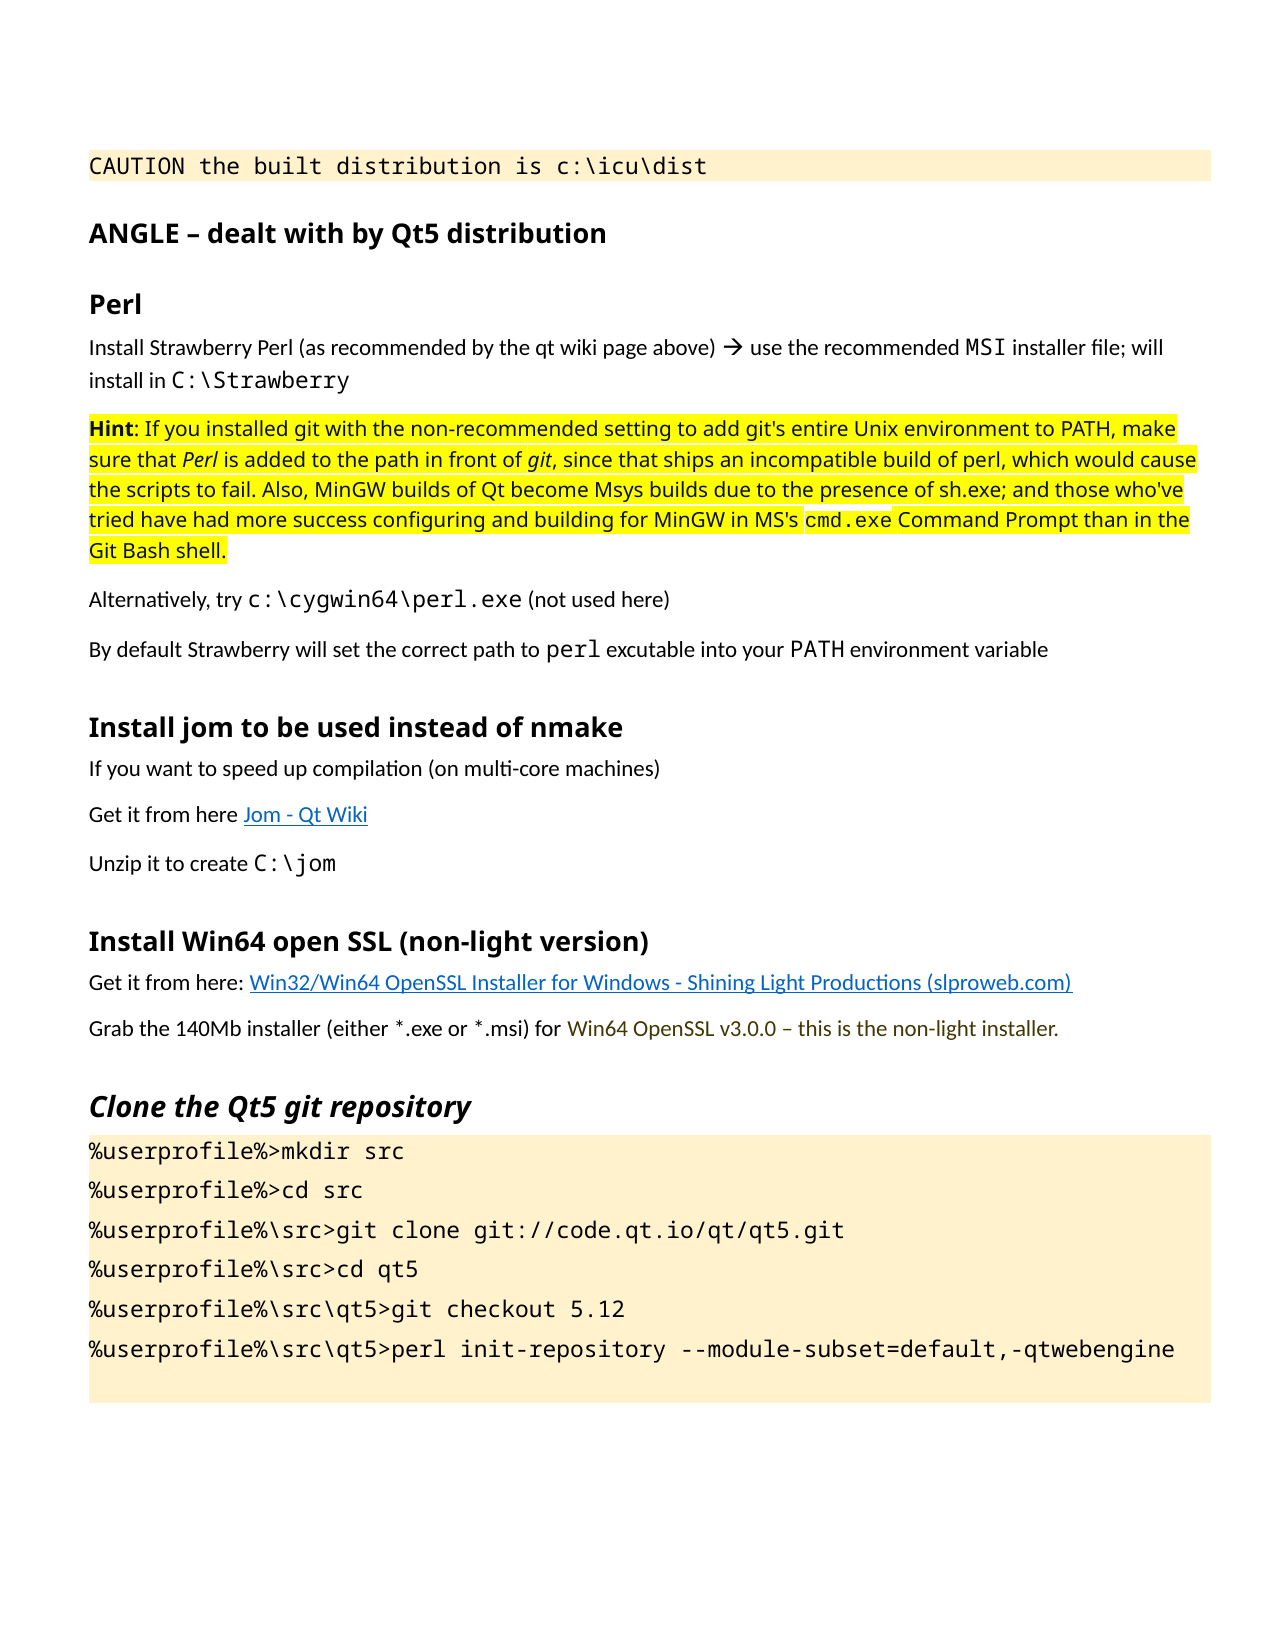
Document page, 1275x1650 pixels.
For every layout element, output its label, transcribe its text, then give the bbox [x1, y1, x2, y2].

text %userprofile%\src\qt5>git checkout 5.12 [89, 1293, 1211, 1324]
text Grab the 140Mb installer (either *.exe or *.msi) for Win64 OpenSSL v3.0.0 – this is the non-light installer. [89, 1014, 1211, 1042]
text CAUTION the built distribution is c:\icu\dist [89, 150, 1211, 181]
text %userprofile%>mkdir src [89, 1135, 1211, 1166]
text Unzip it to create C:\jom [89, 847, 1211, 878]
text By default Strawberry will set the correct path to perl excutable into your PATH environment variable [89, 633, 1211, 664]
text Get it from here: Win32/Win64 OpenSSL Installer for Windows - Shining Light Productions (slproweb.com) [89, 968, 1211, 996]
subtitle ANGLE – dealt with by Qt5 distribution [89, 214, 1211, 251]
text %userprofile%\src>cd qt5 [89, 1253, 1211, 1285]
text Get it from here Jom - Qt Wiki [89, 801, 1211, 829]
subtitle Install Win64 open SSL (non-light version) [89, 922, 1211, 959]
subtitle Clone the Qt5 git repository [89, 1086, 1211, 1126]
subtitle Perl [89, 285, 1211, 322]
text %userprofile%\src>git clone git://code.qt.io/qt/qt5.git [89, 1214, 1211, 1245]
text If you want to speed up compilation (on multi-core machines) [89, 754, 1211, 782]
subtitle Install jom to be used instead of nmake [89, 708, 1211, 745]
text %userprofile%>cd src [89, 1174, 1211, 1206]
text %userprofile%\src\qt5>perl init-repository --module-subset=default,-qtwebengine [89, 1333, 1211, 1364]
text Hint: If you installed git with the non-recommended setting to add git's entire Unix environment to PATH, make sure that Perl is added to the path in front of git, since that ships an incompatible build of perl, which would cause the scripts to fail. Also, MinGW builds of Qt become Msys builds due to the presence of sh.exe; and those who've tried have had more success configuring and building for MinGW in MS's cmd.exe Command Prompt than in the Git Bash shell. [89, 414, 1211, 564]
text Alternatively, try c:\cygwin64\perl.exe (not used here) [89, 583, 1211, 614]
text Install Strawberry Perl (as recommended by the qt wiki page above) à use the recommended MSI installer file; will install in C:\Strawberry [89, 331, 1211, 396]
